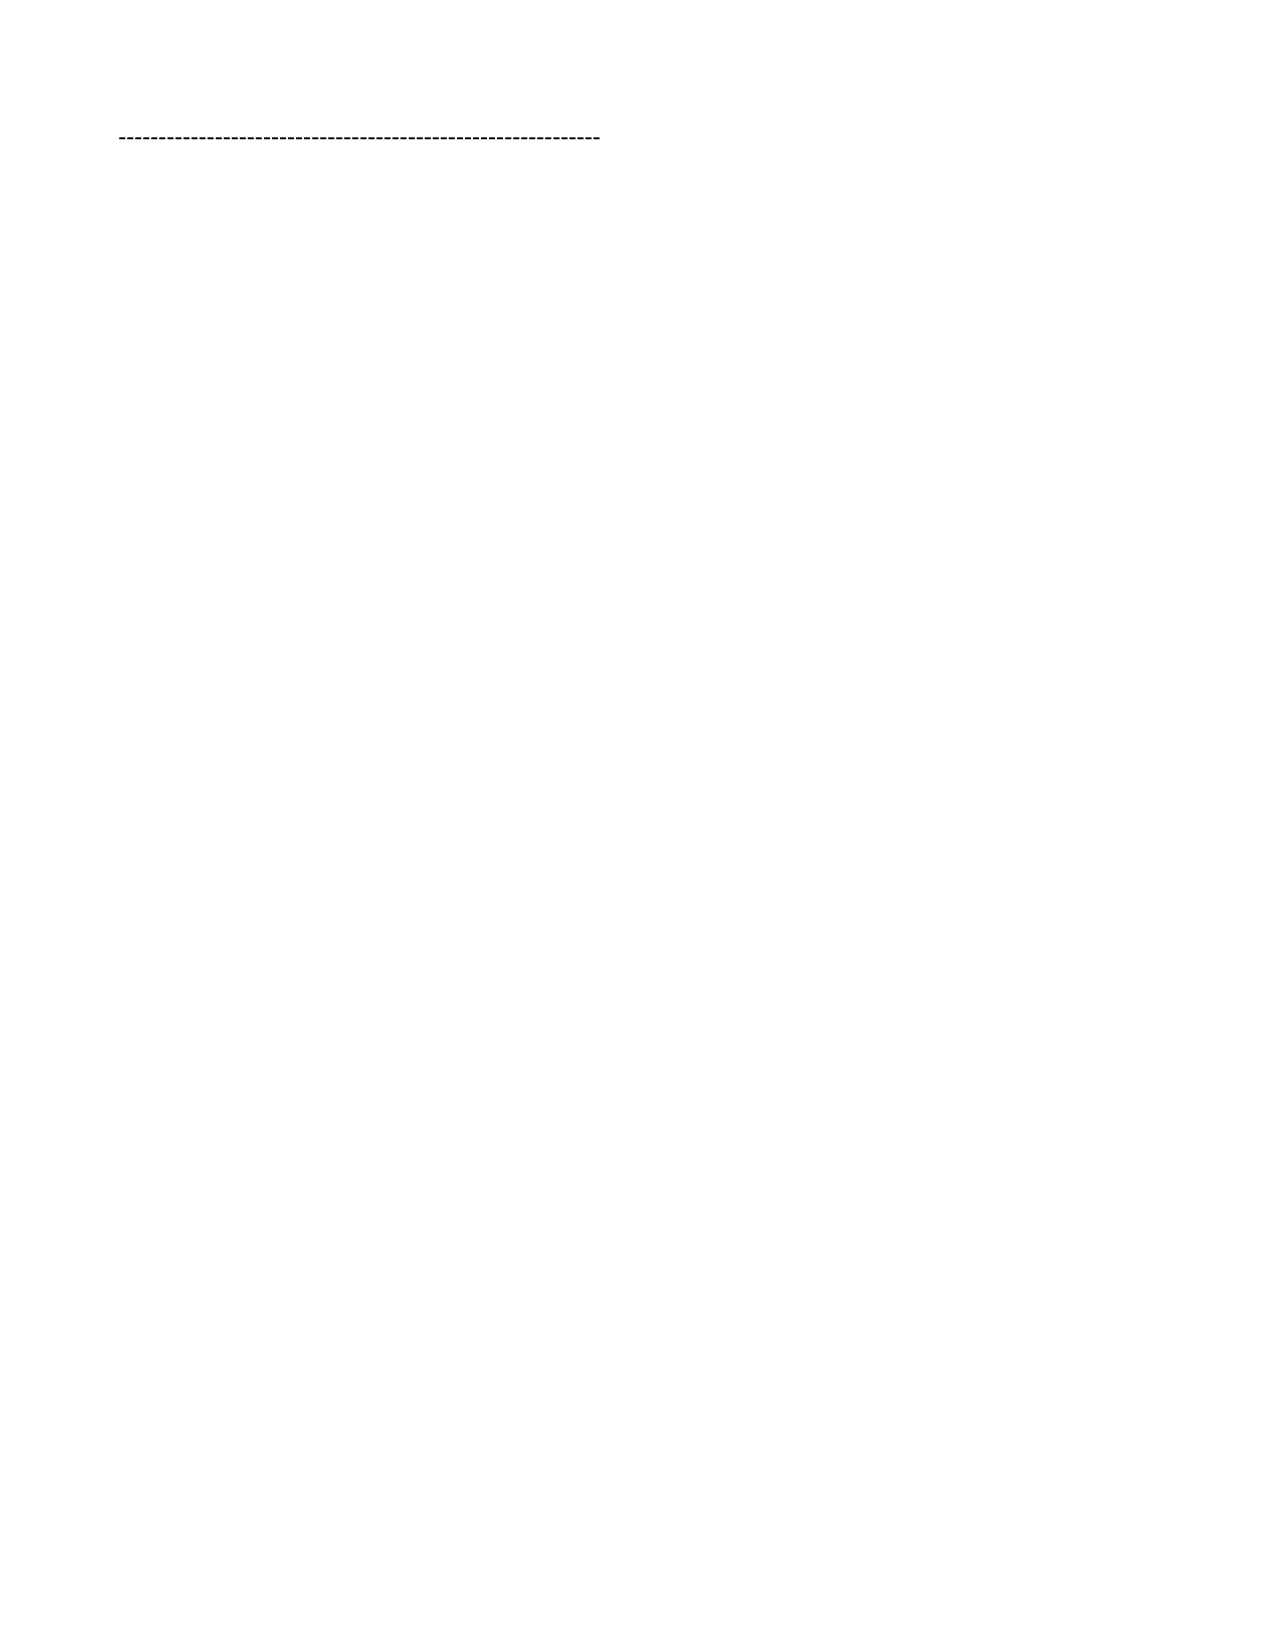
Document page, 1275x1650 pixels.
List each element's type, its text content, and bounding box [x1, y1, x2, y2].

text ------------------------------------------------------------ [118, 118, 1157, 152]
